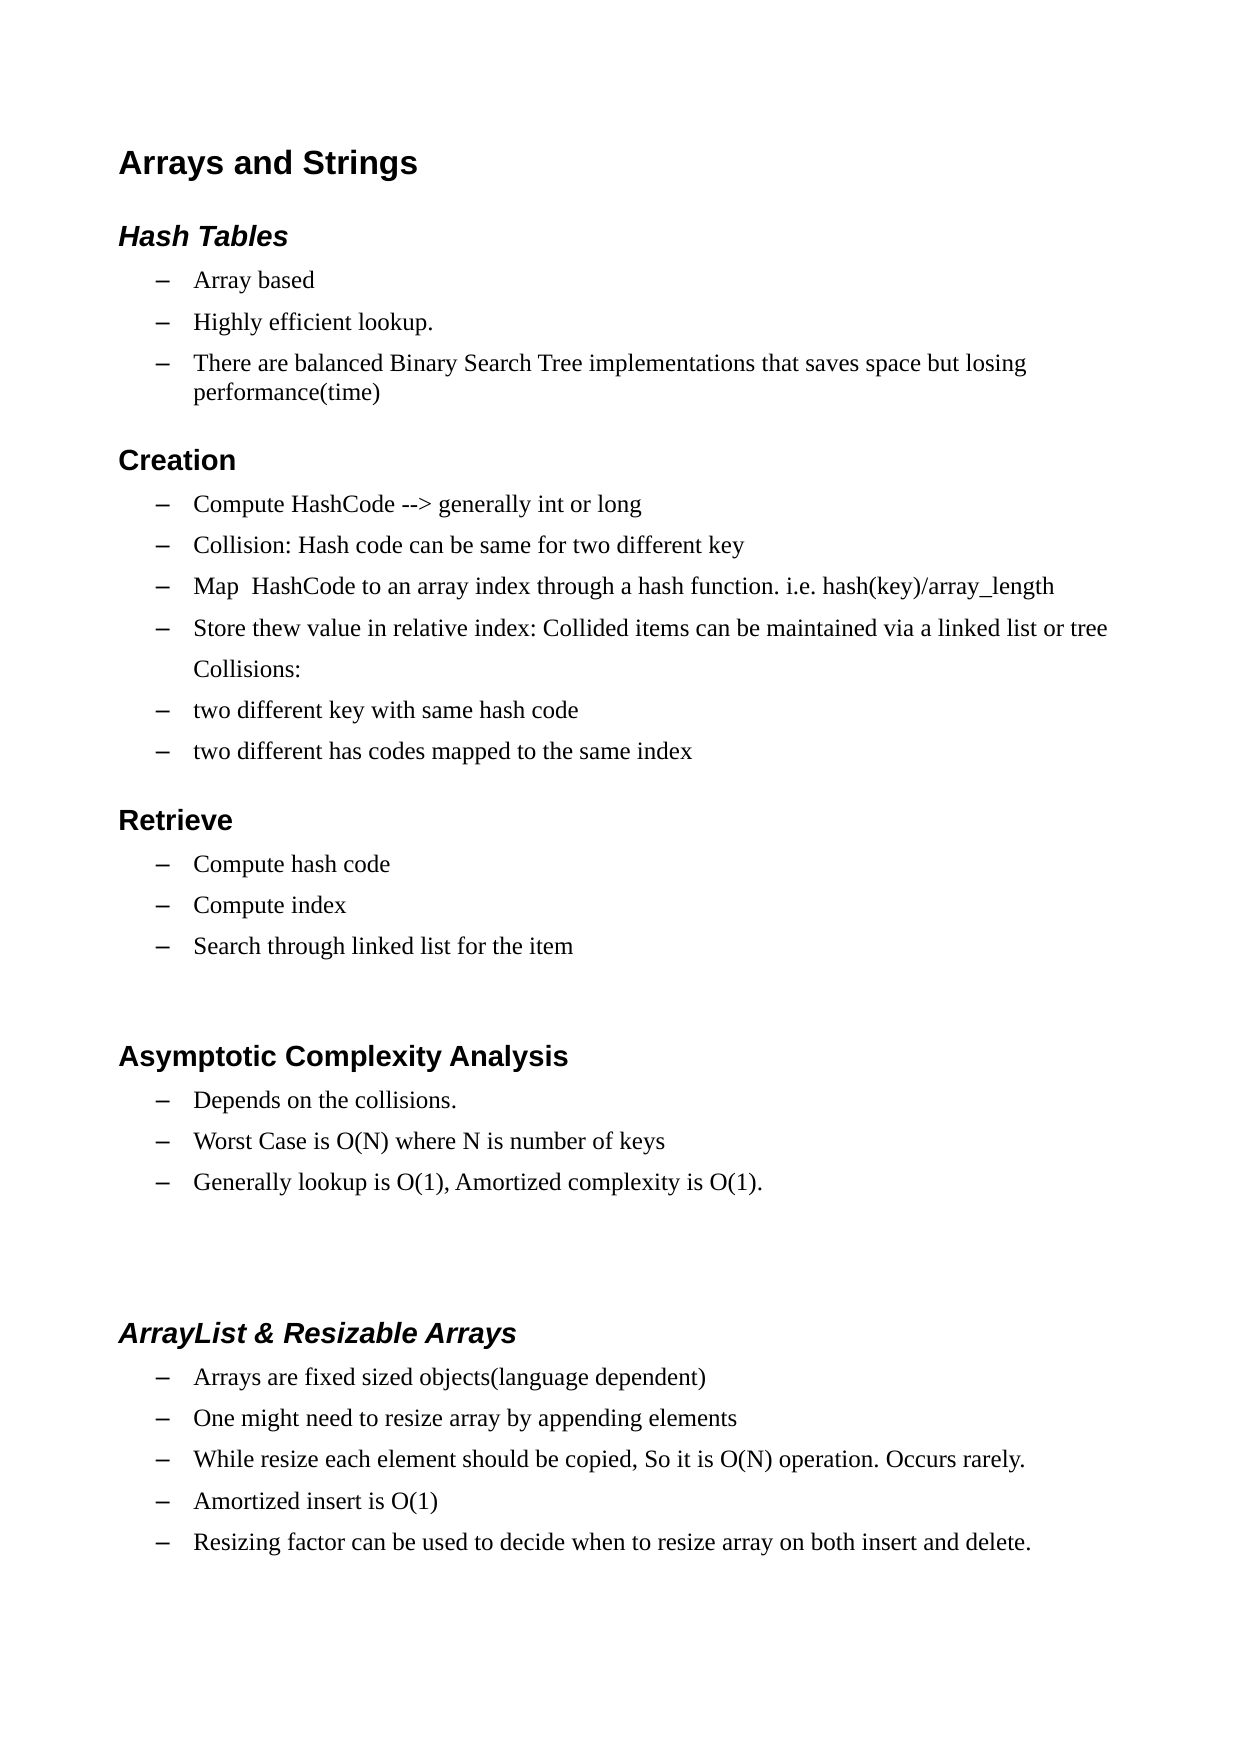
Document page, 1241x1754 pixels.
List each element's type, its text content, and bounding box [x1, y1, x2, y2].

list Search through linked list for the item [156, 931, 1122, 960]
list Collision: Hash code can be same for two different key [156, 530, 1122, 559]
list two different has codes mapped to the same index [156, 736, 1122, 765]
list Generally lookup is O(1), Amortized complexity is O(1). [156, 1167, 1122, 1196]
subtitle Arrays and Strings [118, 143, 1122, 182]
list Compute HashCode --> generally int or long [156, 489, 1122, 518]
list Arrays are fixed sized objects(language dependent) [156, 1362, 1122, 1391]
subtitle Retrieve [118, 803, 1122, 836]
list Amortized insert is O(1) [156, 1486, 1122, 1514]
list Resizing factor can be used to decide when to resize array on both insert and delete. [156, 1527, 1122, 1556]
list Compute hash code [156, 849, 1122, 877]
list Collisions: [156, 654, 1122, 683]
list While resize each element should be copied, So it is O(N) operation. Occurs rarely. [156, 1444, 1122, 1473]
list Array based [156, 265, 1122, 294]
list Store thew value in relative index: Collided items can be maintained via a linked list or tree [156, 613, 1122, 641]
subtitle Asymptotic Complexity Analysis [118, 1039, 1122, 1072]
subtitle ArrayList & Resizable Arrays [118, 1316, 1122, 1349]
subtitle Creation [118, 443, 1122, 476]
list Map HashCode to an array index through a hash function. i.e. hash(key)/array_length [156, 571, 1122, 600]
list Compute index [156, 890, 1122, 919]
list There are balanced Binary Search Tree implementations that saves space but losing performance(time) [156, 348, 1122, 405]
list two different key with same hash code [156, 695, 1122, 724]
list Depends on the collisions. [156, 1085, 1122, 1113]
list Worst Case is O(N) where N is number of keys [156, 1126, 1122, 1155]
list Highly efficient lookup. [156, 307, 1122, 335]
subtitle Hash Tables [118, 219, 1122, 253]
list One might need to resize array by appending elements [156, 1403, 1122, 1432]
